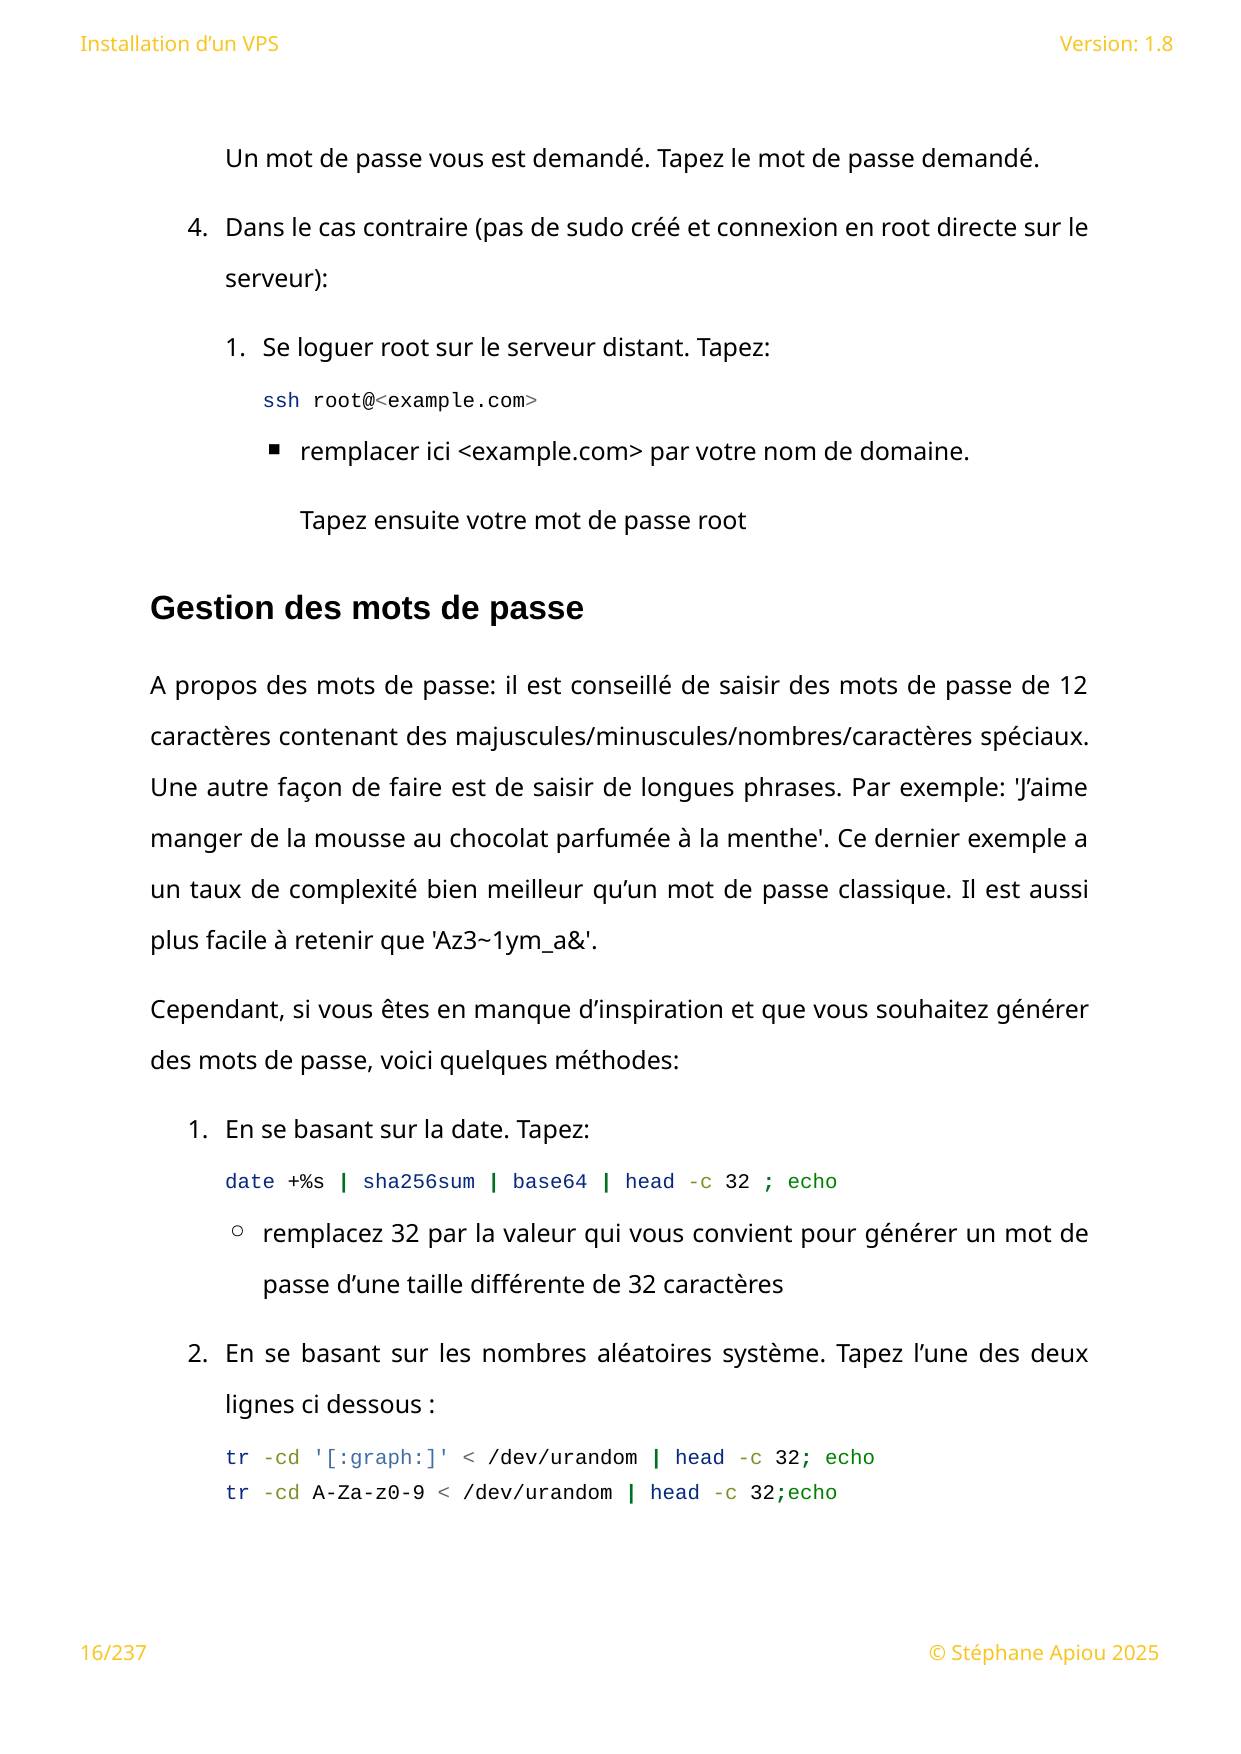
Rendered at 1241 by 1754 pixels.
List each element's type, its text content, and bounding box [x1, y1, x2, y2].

list ssh root@<example.com> [225, 390, 1090, 413]
text A propos des mots de passe: il est conseillé de saisir des mots de passe de 12 caractères contenant des majuscules/minuscules/nombres/caractères spéciaux. Une autre façon de faire est de saisir de longues phrases. Par exemple: 'J’aime manger de la mousse au chocolat parfumée à la menthe'. Ce dernier exemple a un taux de complexité bien meilleur qu’un mot de passe classique. Il est aussi plus facile à retenir que 'Az3~1ym_a&'. [150, 667, 1090, 957]
list tr -cd A-Za-z0-9 < /dev/urandom | head -c 32;echo [187, 1482, 1090, 1506]
list Se loguer root sur le serveur distant. Tapez: [225, 330, 1090, 364]
list Tapez ensuite votre mot de passe root [262, 503, 1090, 537]
list Un mot de passe vous est demandé. Tapez le mot de passe demandé. [187, 141, 1090, 175]
list En se basant sur la date. Tapez: [187, 1112, 1090, 1146]
list remplacer ici <example.com> par votre nom de domaine. [262, 434, 1090, 468]
text Cependant, si vous êtes en manque d’inspiration et que vous souhaitez générer des mots de passe, voici quelques méthodes: [150, 992, 1090, 1077]
list date +%s | sha256sum | base64 | head -c 32 ; echo [187, 1172, 1090, 1195]
list remplacez 32 par la valeur qui vous convient pour générer un mot de passe d’une taille différente de 32 caractères [225, 1216, 1090, 1301]
list tr -cd '[:graph:]' < /dev/urandom | head -c 32; echo [187, 1447, 1090, 1471]
list En se basant sur les nombres aléatoires système. Tapez l’une des deux lignes ci dessous : [187, 1336, 1090, 1421]
subtitle Gestion des mots de passe [150, 588, 1090, 627]
list Dans le cas contraire (pas de sudo créé et connexion en root directe sur le serveur): [187, 210, 1090, 295]
